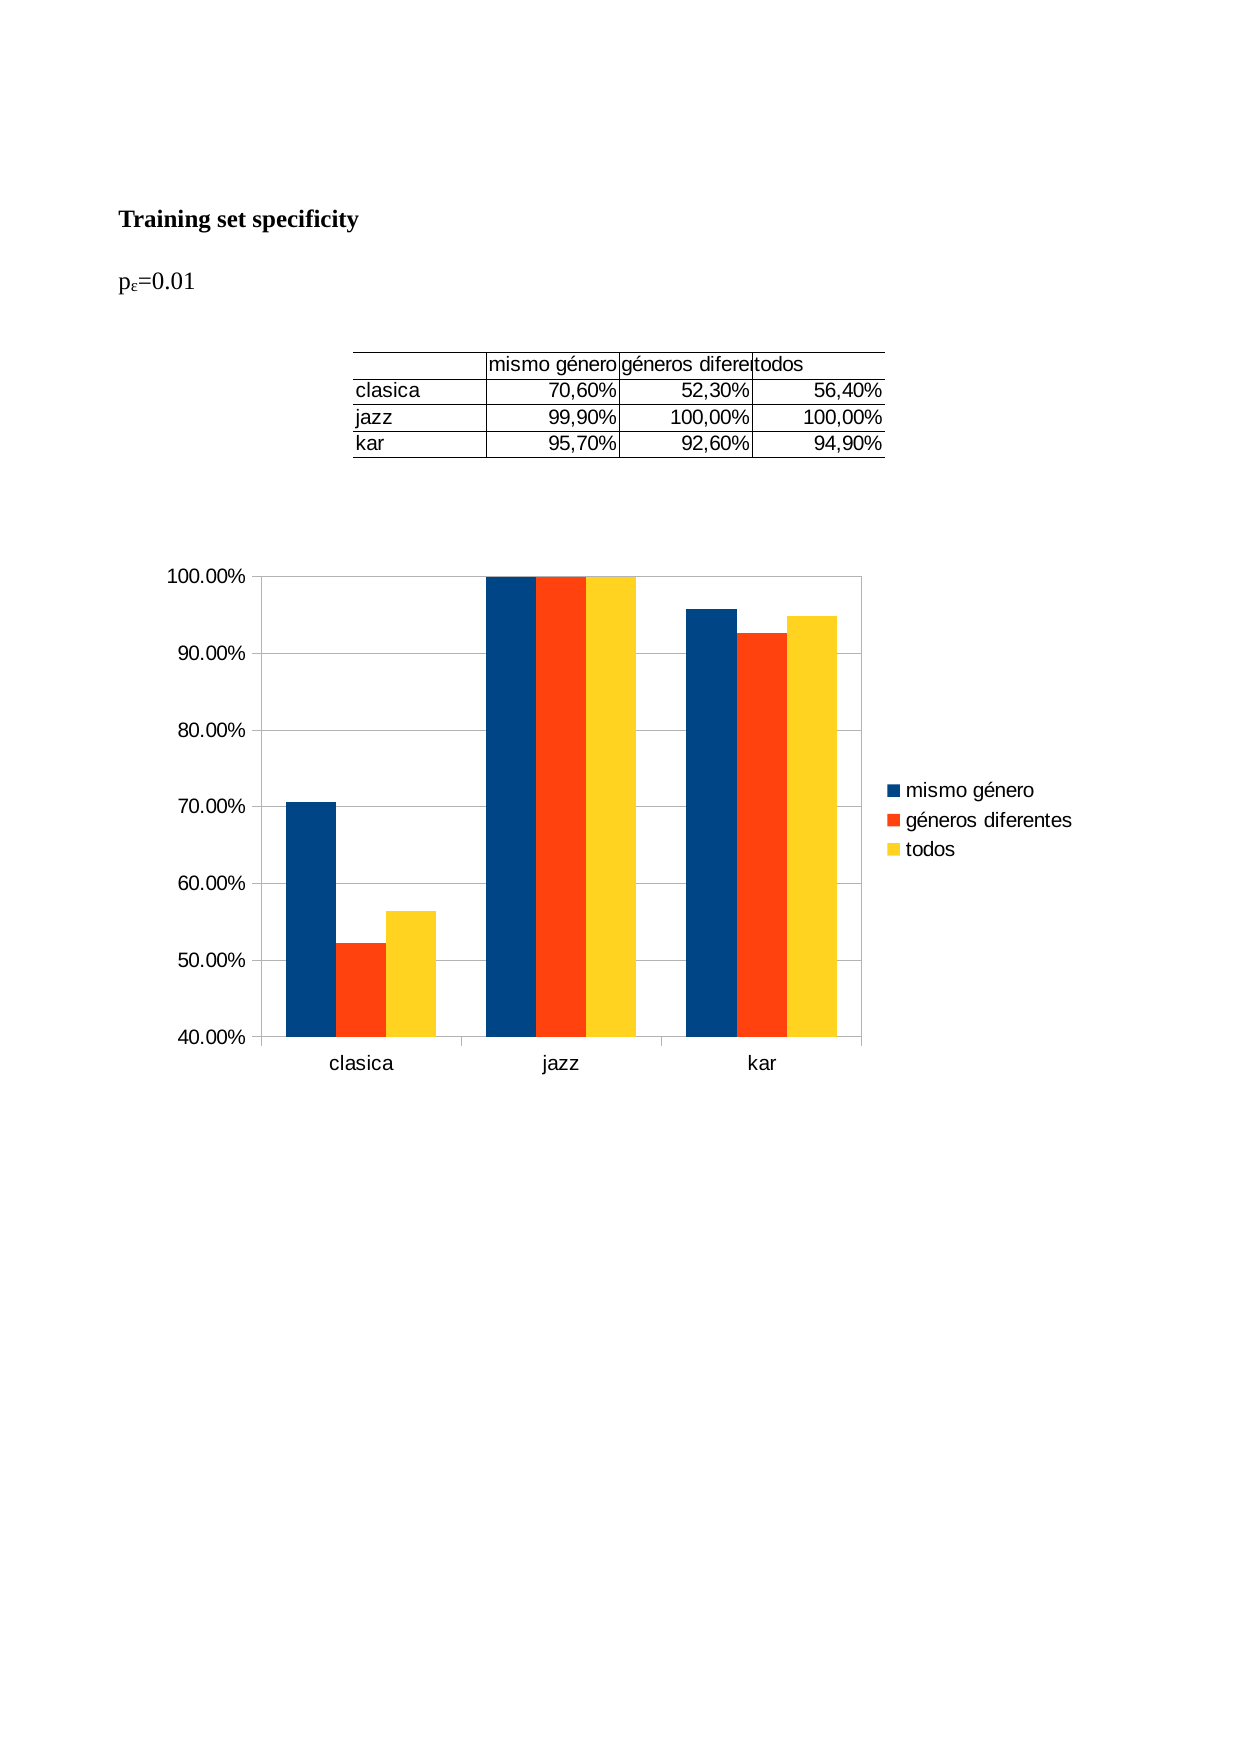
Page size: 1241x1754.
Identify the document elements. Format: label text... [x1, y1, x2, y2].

text Training set specificity [118, 204, 1122, 233]
text pε=0.01 [118, 262, 1122, 295]
